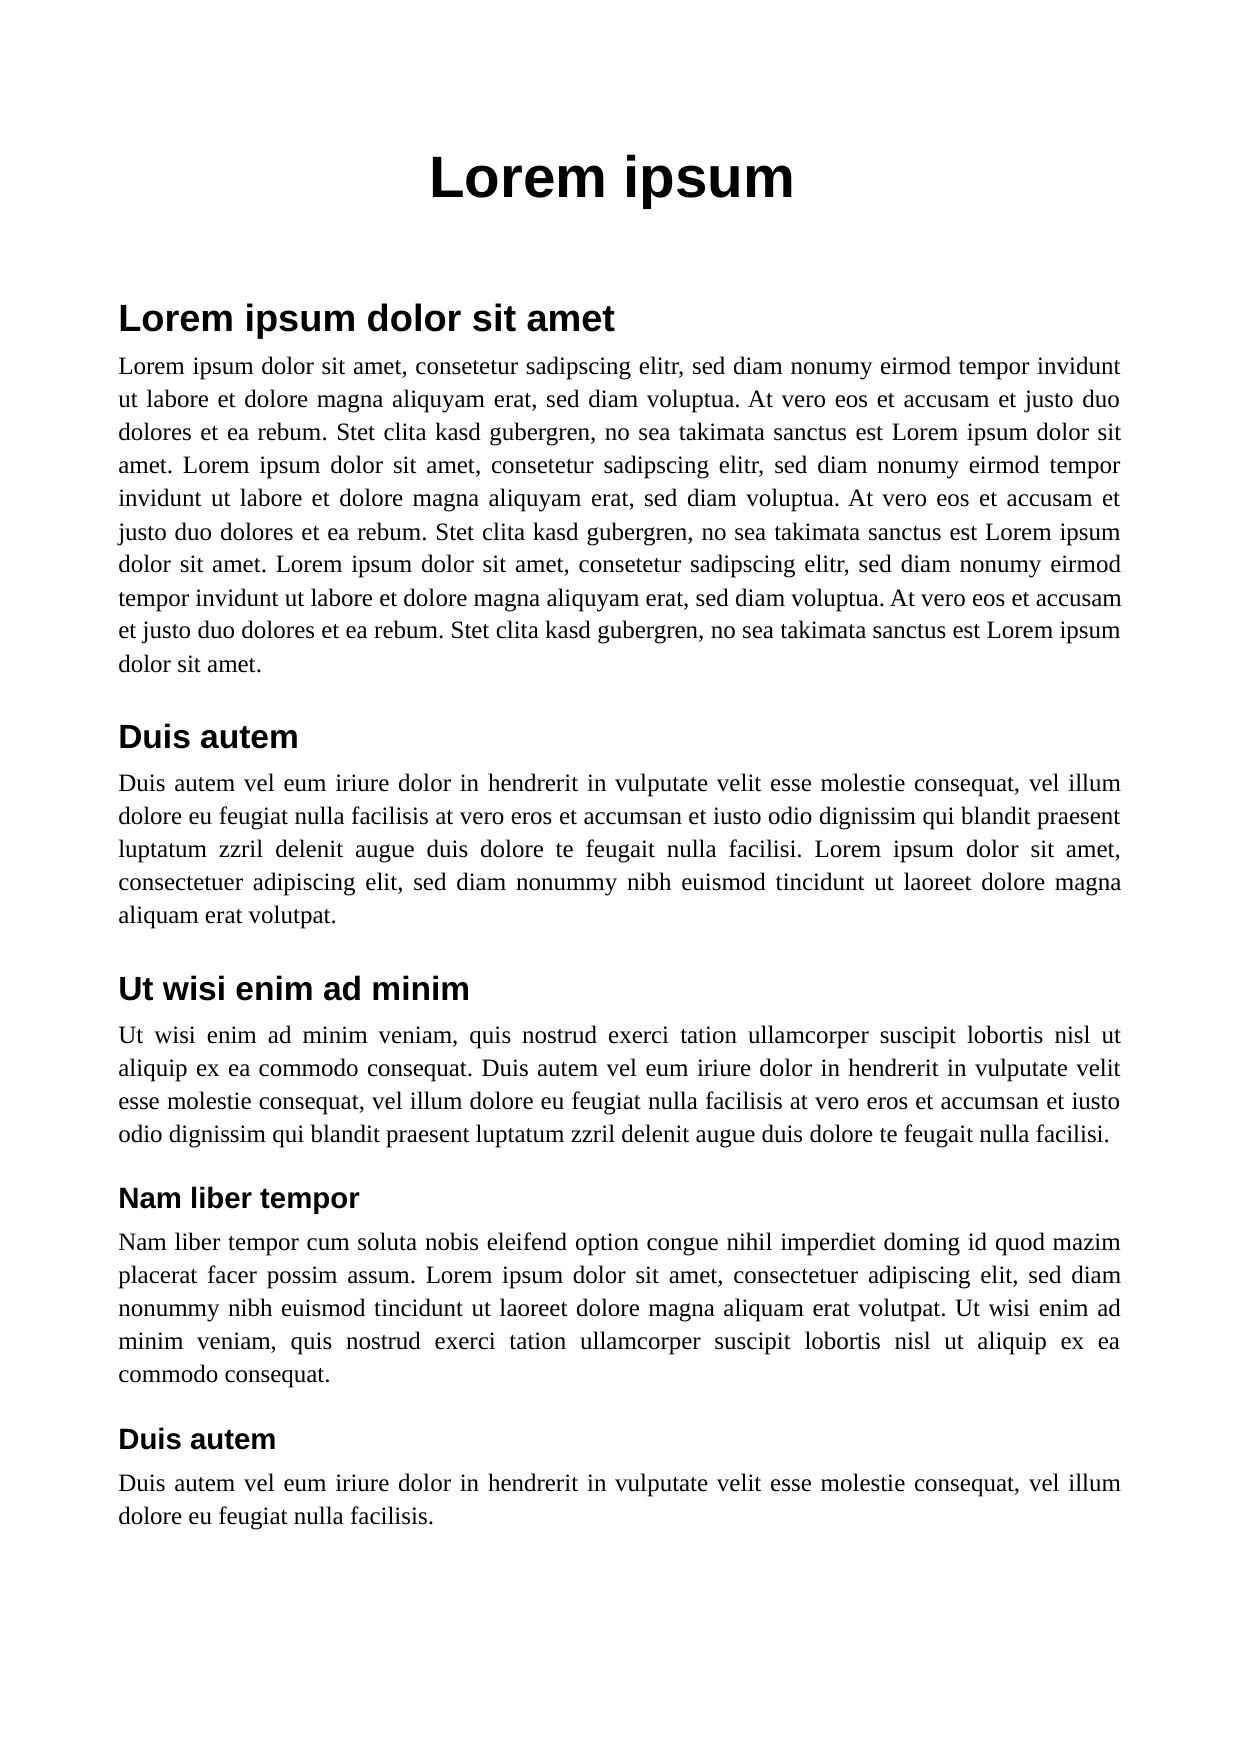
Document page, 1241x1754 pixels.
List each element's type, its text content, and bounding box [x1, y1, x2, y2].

subtitle Ut wisi enim ad minim [118, 969, 1122, 1007]
subtitle Duis autem [118, 1422, 1122, 1455]
text Duis autem vel eum iriure dolor in hendrerit in vulputate velit esse molestie consequat, vel illum dolore eu feugiat nulla facilisis at vero eros et accumsan et iusto odio dignissim qui blandit praesent luptatum zzril delenit augue duis dolore te feugait nulla facilisi. Lorem ipsum dolor sit amet, consectetuer adipiscing elit, sed diam nonummy nibh euismod tincidunt ut laoreet dolore magna aliquam erat volutpat. [118, 768, 1122, 929]
text Duis autem vel eum iriure dolor in hendrerit in vulputate velit esse molestie consequat, vel illum dolore eu feugiat nulla facilisis. [118, 1468, 1122, 1530]
text Lorem ipsum dolor sit amet, consetetur sadipscing elitr, sed diam nonumy eirmod tempor invidunt ut labore et dolore magna aliquyam erat, sed diam voluptua. At vero eos et accusam et justo duo dolores et ea rebum. Stet clita kasd gubergren, no sea takimata sanctus est Lorem ipsum dolor sit amet. Lorem ipsum dolor sit amet, consetetur sadipscing elitr, sed diam nonumy eirmod tempor invidunt ut labore et dolore magna aliquyam erat, sed diam voluptua. At vero eos et accusam et justo duo dolores et ea rebum. Stet clita kasd gubergren, no sea takimata sanctus est Lorem ipsum dolor sit amet. Lorem ipsum dolor sit amet, consetetur sadipscing elitr, sed diam nonumy eirmod tempor invidunt ut labore et dolore magna aliquyam erat, sed diam voluptua. At vero eos et accusam et justo duo dolores et ea rebum. Stet clita kasd gubergren, no sea takimata sanctus est Lorem ipsum dolor sit amet. [118, 351, 1122, 677]
subtitle Lorem ipsum dolor sit amet [118, 295, 1122, 339]
subtitle Duis autem [118, 717, 1122, 756]
title Lorem ipsum [118, 143, 1122, 210]
text Nam liber tempor cum soluta nobis eleifend option congue nihil imperdiet doming id quod mazim placerat facer possim assum. Lorem ipsum dolor sit amet, consectetuer adipiscing elit, sed diam nonummy nibh euismod tincidunt ut laoreet dolore magna aliquam erat volutpat. Ut wisi enim ad minim veniam, quis nostrud exerci tation ullamcorper suscipit lobortis nisl ut aliquip ex ea commodo consequat. [118, 1227, 1122, 1388]
subtitle Nam liber tempor [118, 1181, 1122, 1215]
text Ut wisi enim ad minim veniam, quis nostrud exerci tation ullamcorper suscipit lobortis nisl ut aliquip ex ea commodo consequat. Duis autem vel eum iriure dolor in hendrerit in vulputate velit esse molestie consequat, vel illum dolore eu feugiat nulla facilisis at vero eros et accumsan et iusto odio dignissim qui blandit praesent luptatum zzril delenit augue duis dolore te feugait nulla facilisi. [118, 1020, 1122, 1148]
